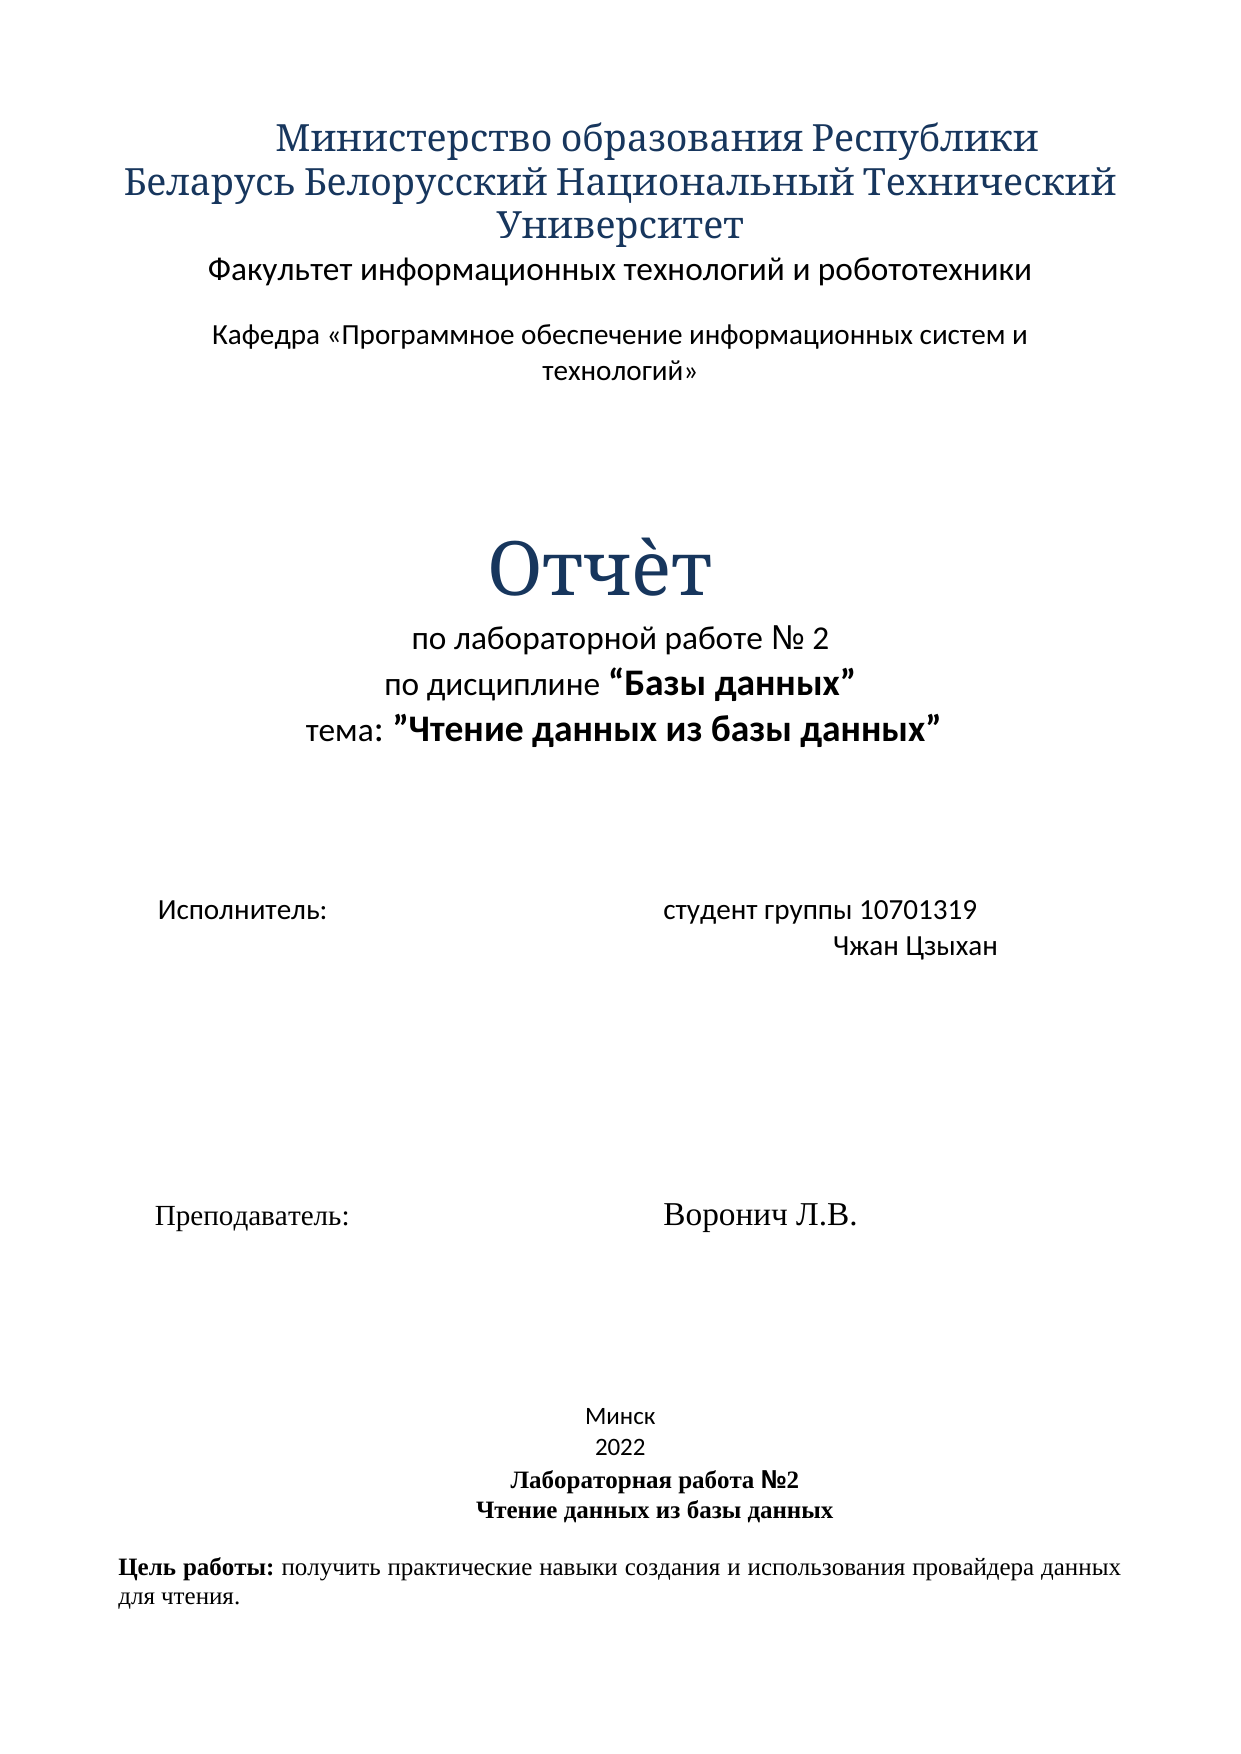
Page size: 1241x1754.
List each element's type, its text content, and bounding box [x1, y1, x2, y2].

text Исполнитель: студент группы 10701319 [118, 891, 1122, 927]
text Чтение данных из базы данных [118, 1496, 1122, 1524]
text Министерство образования Республики Беларусь Белорусский Национальный Технический Университет [118, 118, 1122, 247]
text Лабораторная работа №2 [118, 1462, 1122, 1496]
text тема: ”Чтение данных из базы данных” [118, 705, 1122, 751]
text по дисциплине “Базы данных” [118, 659, 1122, 705]
text Преподаватель: Воронич Л.В. [118, 1194, 1122, 1232]
text Минск [118, 1401, 1122, 1431]
text Отчѐт [413, 528, 1122, 614]
text Кафедра «Программное обеспечение информационных систем и технологий» [118, 316, 1122, 387]
text 2022 [118, 1431, 1122, 1462]
text Цель работы: получить практические навыки создания и использования провайдера данных для чтения. [118, 1552, 1122, 1610]
text по лабораторной работе № 2 [118, 614, 1122, 659]
text Факультет информационных технологий и робототехники [118, 247, 1122, 288]
text Чжан Цзыхан [118, 927, 1122, 962]
